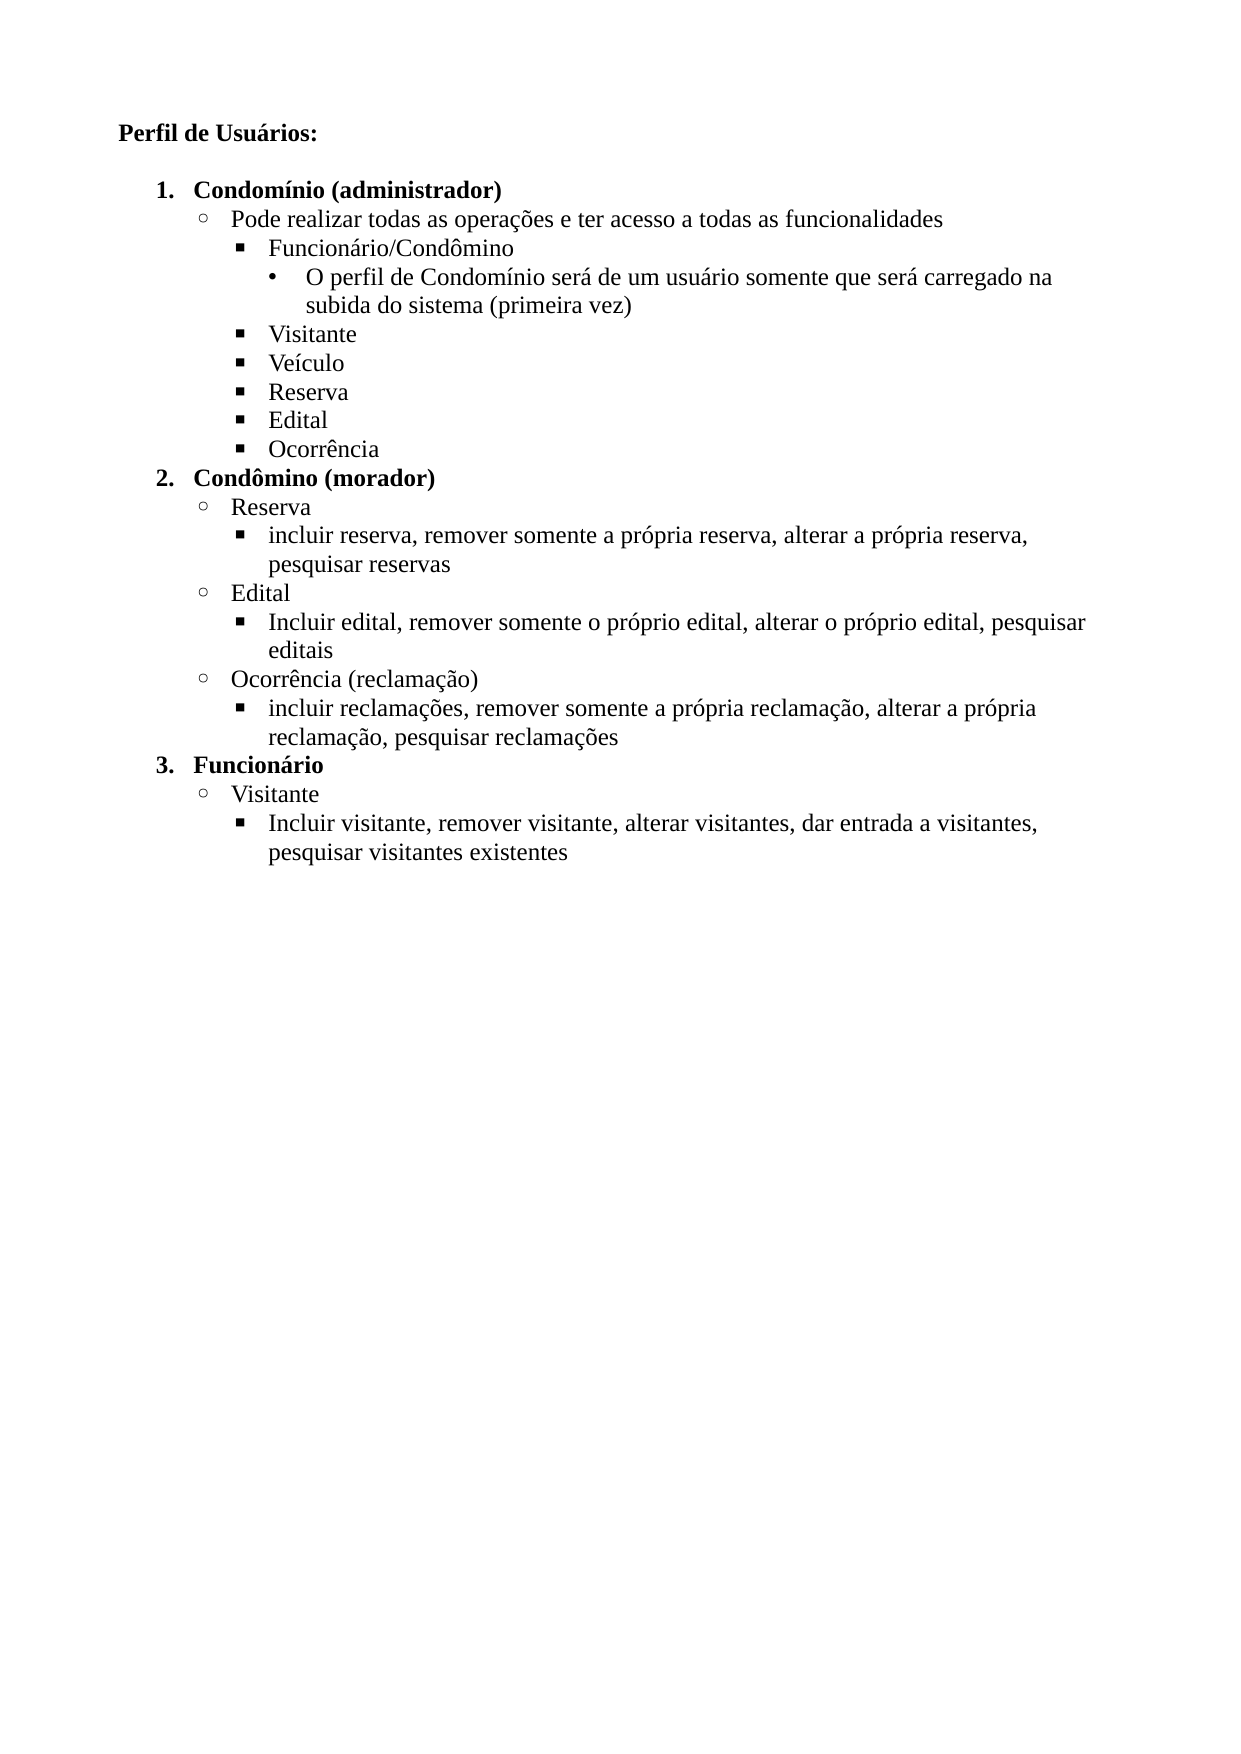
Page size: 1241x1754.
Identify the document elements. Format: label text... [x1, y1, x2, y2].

list Ocorrência (reclamação) [193, 664, 1122, 693]
list Condômino (morador) [156, 463, 1122, 492]
list Condomínio (administrador) [156, 176, 1122, 204]
list Reserva [231, 377, 1122, 406]
list Visitante [231, 319, 1122, 348]
list Pode realizar todas as operações e ter acesso a todas as funcionalidades [193, 204, 1122, 233]
list O perfil de Condomínio será de um usuário somente que será carregado na subida do sistema (primeira vez) [268, 262, 1122, 319]
list Visitante [193, 779, 1122, 808]
list Ocorrência [231, 434, 1122, 463]
list incluir reclamações, remover somente a própria reclamação, alterar a própria reclamação, pesquisar reclamações [231, 693, 1122, 751]
list Funcionário/Condômino [231, 233, 1122, 262]
list Funcionário [156, 751, 1122, 779]
list Edital [193, 578, 1122, 607]
list Veículo [231, 348, 1122, 377]
list Edital [231, 406, 1122, 434]
list Incluir visitante, remover visitante, alterar visitantes, dar entrada a visitantes, pesquisar visitantes existentes [231, 808, 1122, 866]
text Perfil de Usuários: [118, 118, 1122, 147]
list Incluir edital, remover somente o próprio edital, alterar o próprio edital, pesquisar editais [231, 607, 1122, 664]
list incluir reserva, remover somente a própria reserva, alterar a própria reserva, pesquisar reservas [231, 521, 1122, 578]
list Reserva [193, 492, 1122, 521]
